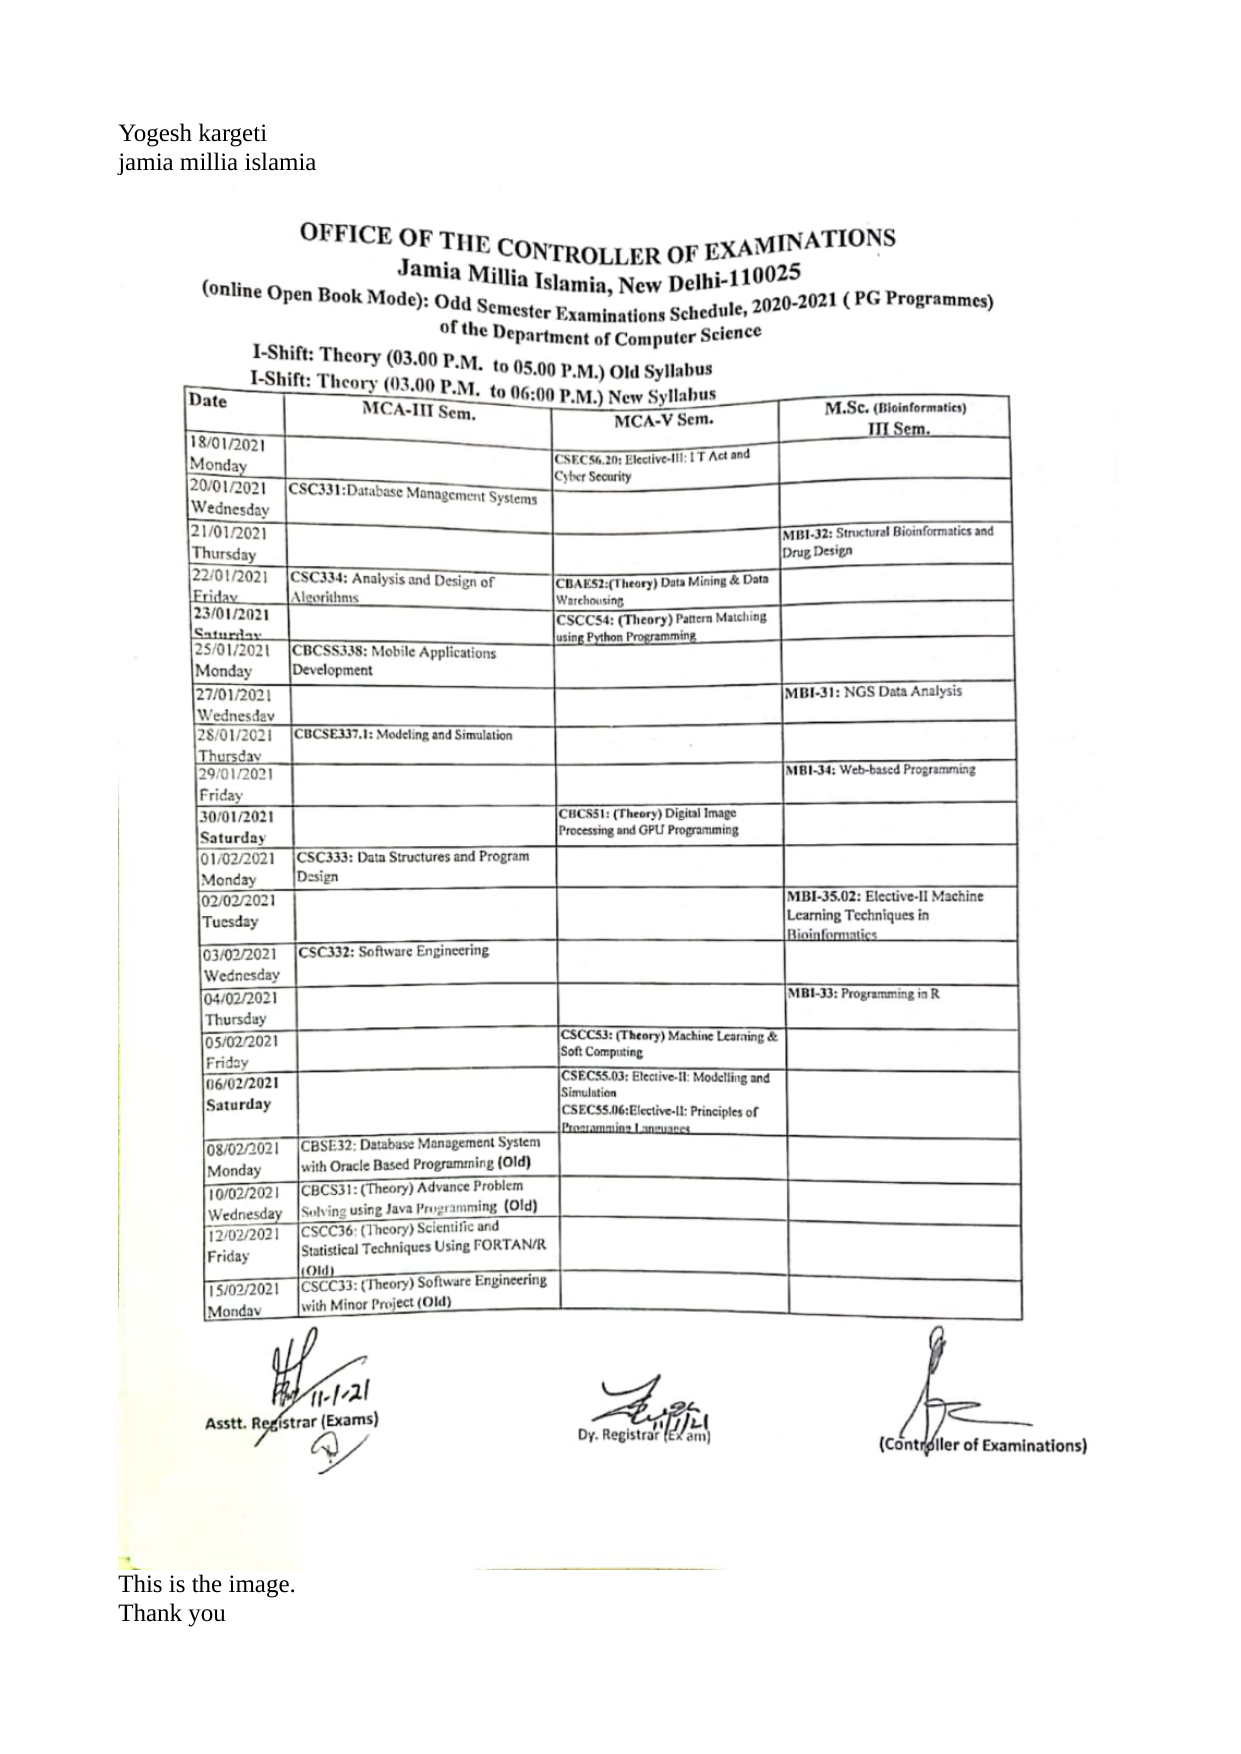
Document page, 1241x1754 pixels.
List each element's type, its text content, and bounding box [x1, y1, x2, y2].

text Thank you [118, 1598, 1122, 1627]
text This is the image. [118, 1570, 1122, 1598]
text jamia millia islamia [118, 147, 1122, 175]
text Yogesh kargeti [118, 118, 1122, 147]
picture [118, 175, 1123, 1570]
